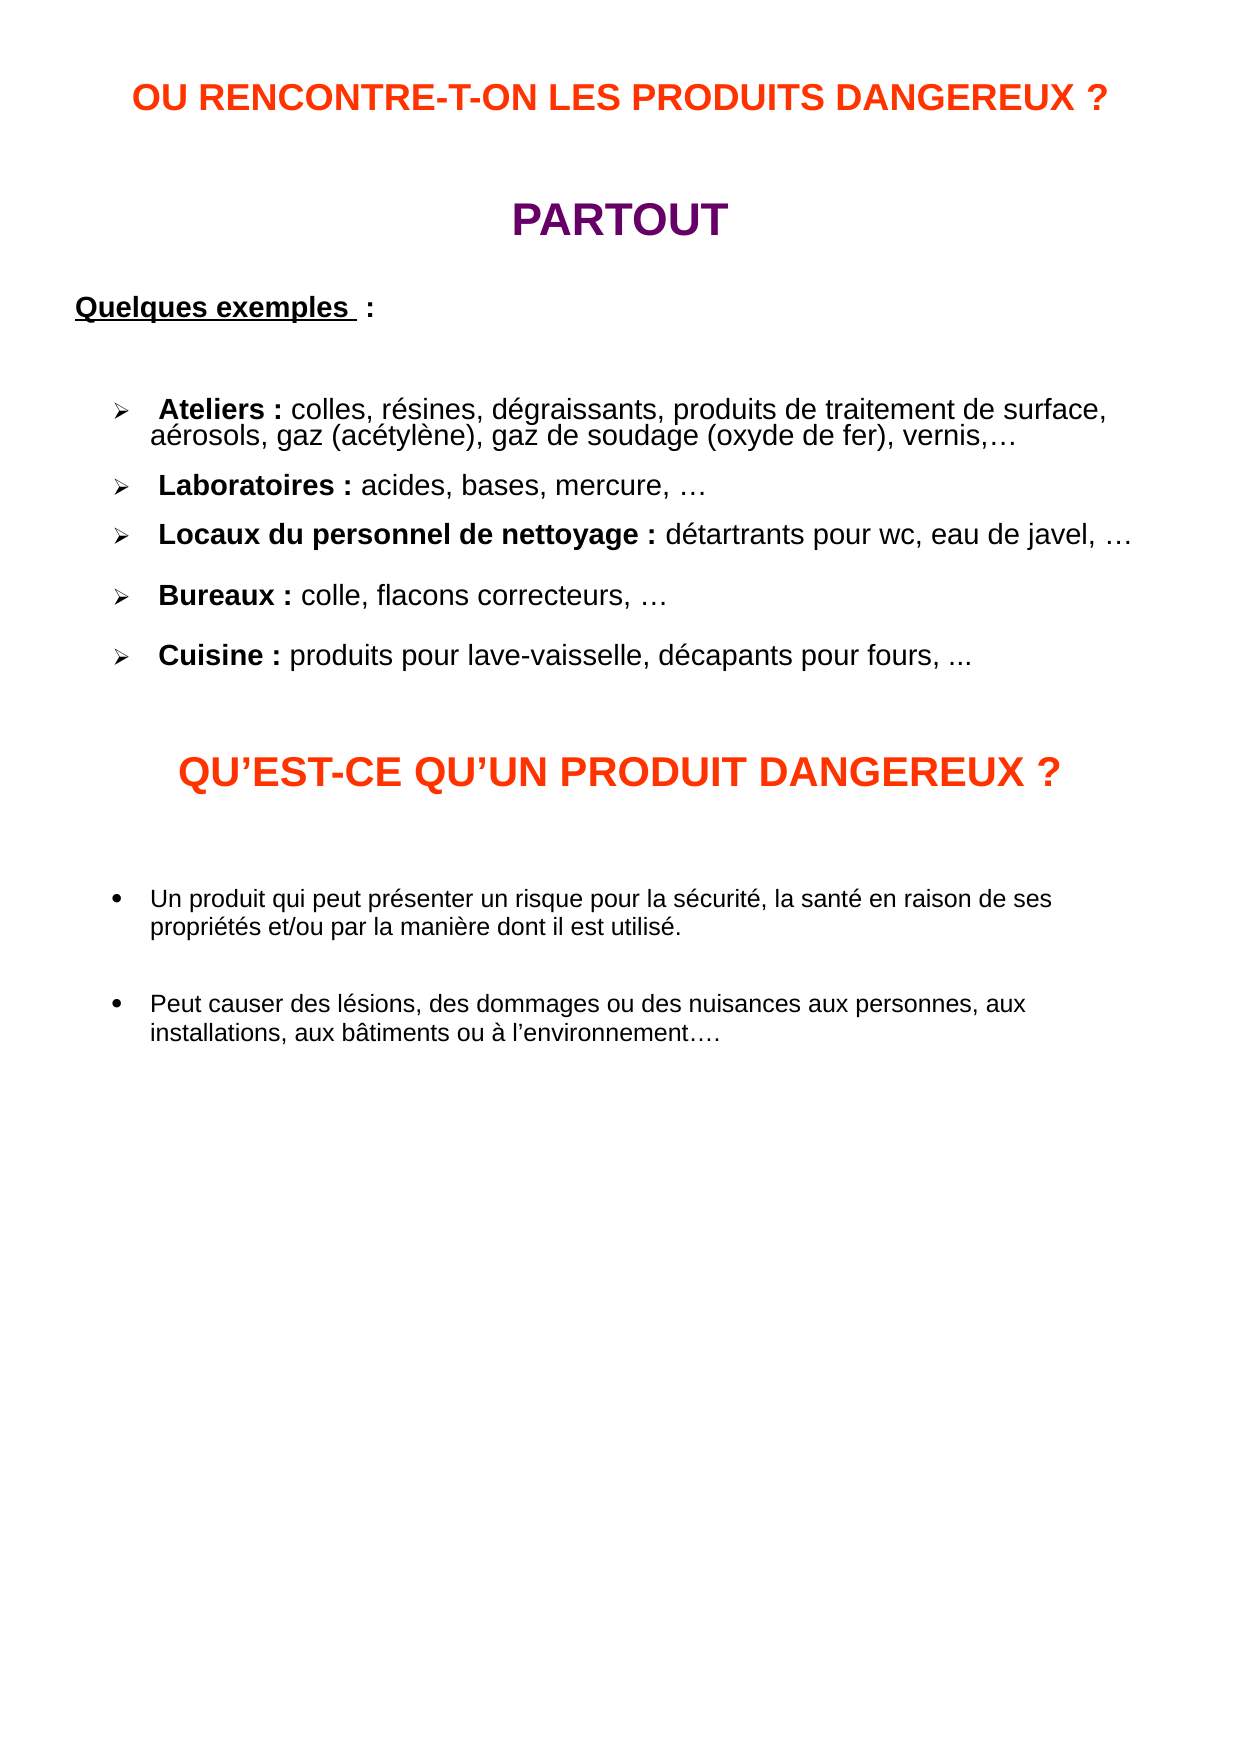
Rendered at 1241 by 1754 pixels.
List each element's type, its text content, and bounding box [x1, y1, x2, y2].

list Ateliers : colles, résines, dégraissants, produits de traitement de surface, aérosols, gaz (acétylène), gaz de soudage (oxyde de fer), vernis,… [112, 398, 1165, 452]
list Cuisine : produits pour lave-vaisselle, décapants pour fours, ... [112, 644, 1165, 671]
text QU’EST-CE QU’UN PRODUIT DANGEREUX ? [75, 747, 1165, 795]
text OU RENCONTRE-T-ON LES PRODUITS DANGEREUX ? [75, 75, 1165, 118]
list Bureaux : colle, flacons correcteurs, … [112, 584, 1165, 611]
text Quelques exemples : [75, 296, 1165, 323]
list Peut causer des lésions, des dommages ou des nuisances aux personnes, aux installations, aux bâtiments ou à l’environnement…. [112, 989, 1165, 1046]
list Locaux du personnel de nettoyage : détartrants pour wc, eau de javel, … [112, 523, 1165, 550]
text PARTOUT [75, 201, 1165, 243]
list Un produit qui peut présenter un risque pour la sécurité, la santé en raison de ses propriétés et/ou par la manière dont il est utilisé. [112, 883, 1165, 941]
list Laboratoires : acides, bases, mercure, … [112, 474, 1165, 501]
